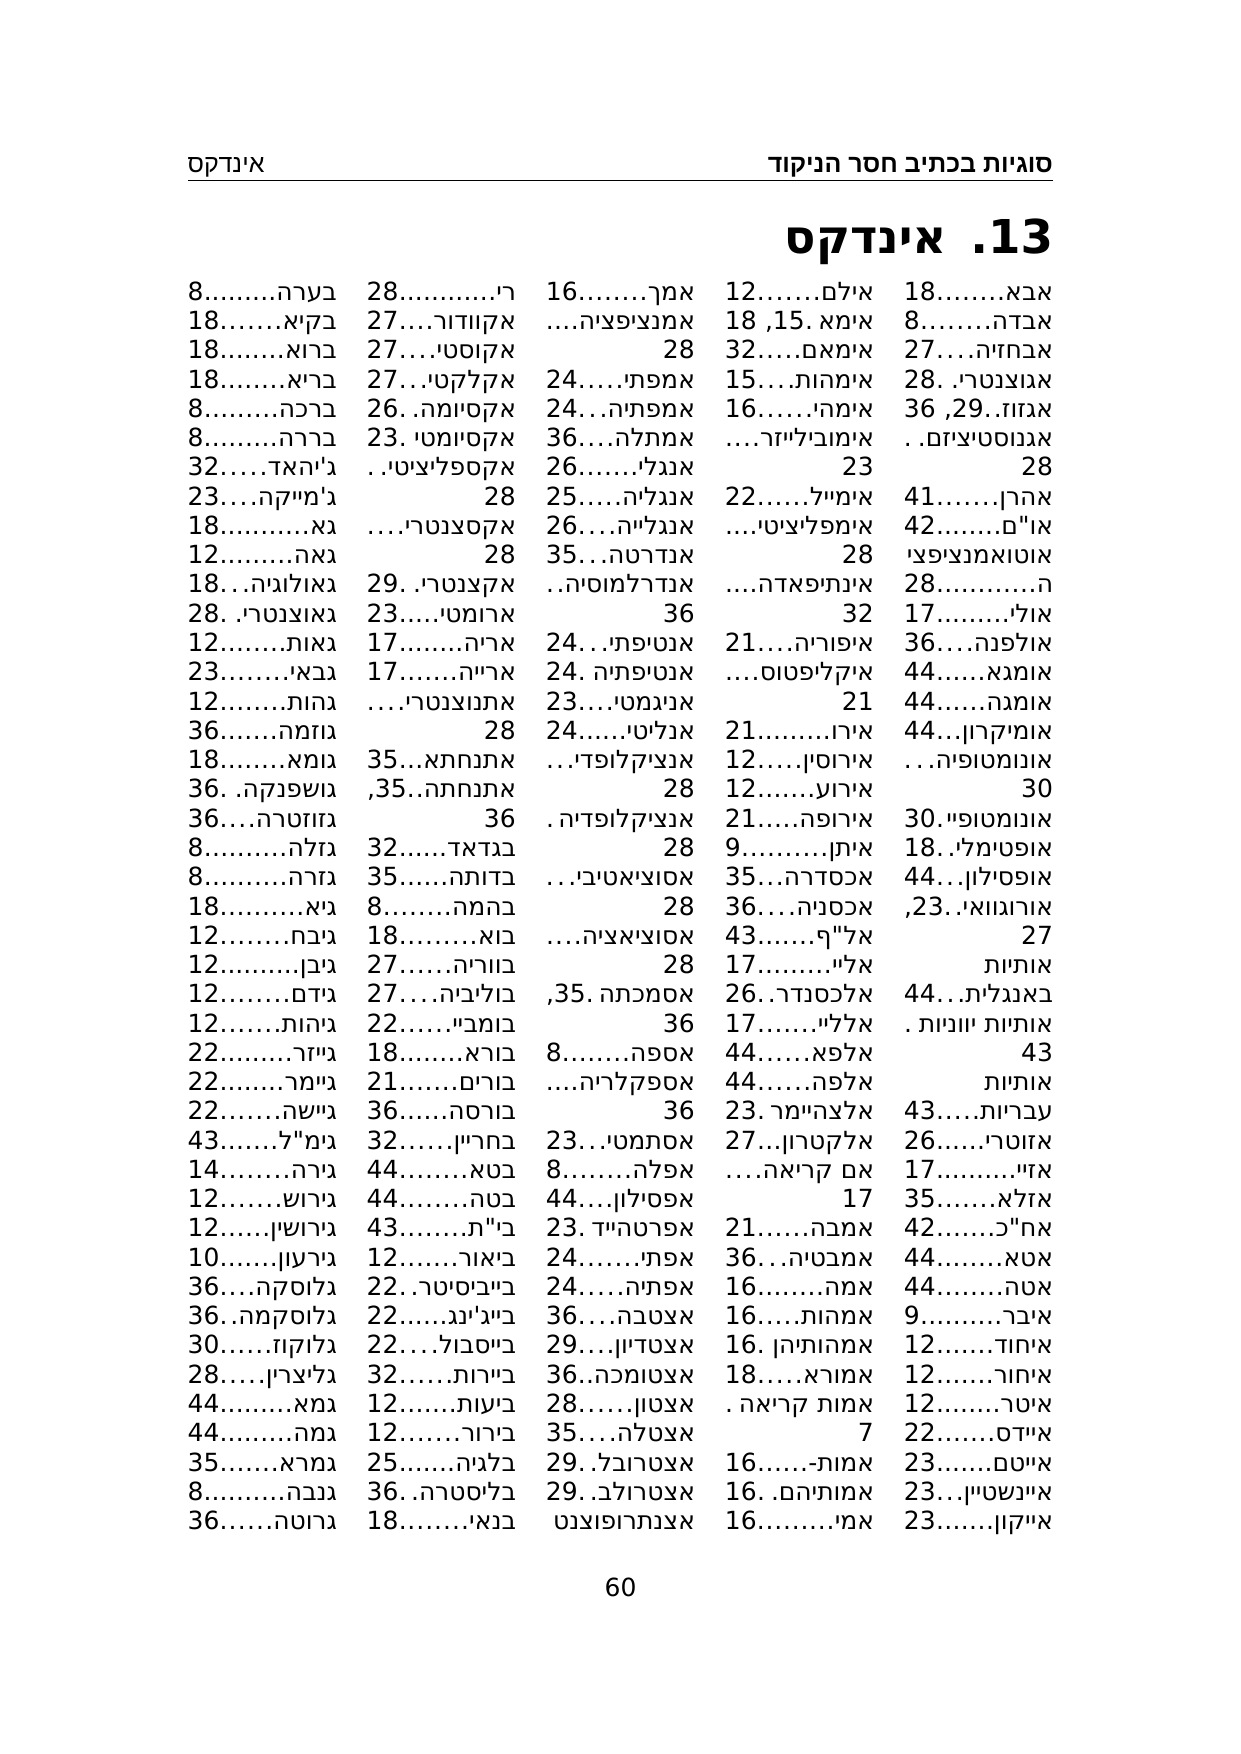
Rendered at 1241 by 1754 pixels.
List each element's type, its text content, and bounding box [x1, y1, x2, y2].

text אולפנה 36 [904, 628, 1053, 657]
text איבר 9 [904, 1301, 1053, 1331]
text איפוריה 21 [725, 628, 874, 657]
text אלקטרון 27 [725, 1126, 874, 1155]
text בייג'ינג 22 [367, 1301, 516, 1331]
text אונומטופיה 30 [904, 745, 1053, 804]
text בדותה 35 [367, 862, 516, 892]
text אבחזיה 27 [904, 336, 1053, 365]
text אסמכתה 35, 36 [546, 979, 695, 1038]
text גמרא 35 [187, 1448, 337, 1477]
text בערה 8 [187, 277, 337, 306]
text אנגליה 25 [546, 482, 695, 511]
text אירופה 21 [725, 804, 874, 833]
text גיימר 22 [187, 1067, 337, 1097]
text בטה 44 [367, 1184, 516, 1214]
text גמא 44 [187, 1389, 337, 1418]
text אנציקלופדיה 28 [546, 804, 695, 862]
text ביעות 12 [367, 1389, 516, 1418]
text איחוד 12 [904, 1331, 1053, 1360]
text גזוזטרה 36 [187, 804, 337, 833]
text אקוודור 27 [367, 306, 516, 336]
text בררה 8 [187, 423, 337, 453]
text אילם 12 [725, 277, 874, 306]
text אגוצנטרי 28 [904, 365, 1053, 394]
text בנאי 18 [367, 1506, 516, 1536]
text אופטימלי 18 [904, 833, 1053, 862]
text ג'מייקה 23 [187, 482, 337, 511]
text אימאם 32 [725, 336, 874, 365]
text אולי 17 [904, 599, 1053, 628]
text אפתי 24 [546, 1243, 695, 1272]
text בליסטרה 36 [367, 1477, 516, 1506]
text ברכה 8 [187, 394, 337, 423]
text אצטומכה 36 [546, 1360, 695, 1389]
text אצטרולב 29 [546, 1477, 695, 1506]
text אנטיפתיה 24 [546, 657, 695, 687]
text ביאור 12 [367, 1243, 516, 1272]
text אמהות 16 [725, 1301, 874, 1331]
text בי"ת 43 [367, 1214, 516, 1243]
text אימפליציטי 28 [725, 511, 874, 570]
text בחריין 32 [367, 1126, 516, 1155]
text אנטיפתי 24 [546, 628, 695, 657]
text גרוטה 36 [187, 1506, 337, 1536]
text אימייל 22 [725, 482, 874, 511]
text גיבח 12 [187, 921, 337, 950]
text אייקון 23 [904, 1506, 1053, 1536]
text אל"ף 43 [725, 921, 874, 950]
text גיהות 12 [187, 1009, 337, 1038]
text איידס 22 [904, 1418, 1053, 1448]
text גליצרין 28 [187, 1360, 337, 1389]
text גלוקוז 30 [187, 1331, 337, 1360]
subtitle אינדקס [187, 210, 1053, 264]
text אכסניה 36 [725, 892, 874, 921]
text גהות 12 [187, 687, 337, 716]
text אייטם 23 [904, 1448, 1053, 1477]
text גוזמה 36 [187, 716, 337, 745]
text אמך 16 [546, 277, 695, 306]
text אירוע 12 [725, 774, 874, 804]
text אצטרובל 29 [546, 1448, 695, 1477]
text אליי 17 [725, 950, 874, 979]
text אניגמטי 23 [546, 687, 695, 716]
text אלצהיימר 23 [725, 1097, 874, 1126]
text אותיות יווניות 43 [904, 1009, 1053, 1067]
text אספקלריה 36 [546, 1067, 695, 1126]
text אותיות עבריות 43 [904, 1067, 1053, 1126]
text איטר 12 [904, 1389, 1053, 1418]
text אמהותיהן 16 [725, 1331, 874, 1360]
text בומביי 22 [367, 1009, 516, 1038]
text גירעון 10 [187, 1243, 337, 1272]
text גידם 12 [187, 979, 337, 1009]
text אלכסנדר 26 [725, 979, 874, 1009]
text אצטון 28 [546, 1389, 695, 1418]
text בורא 18 [367, 1038, 516, 1067]
text אורוגוואי 23, 27 [904, 892, 1053, 950]
text אמות קריאה 7 [725, 1389, 874, 1448]
text גושפנקה 36 [187, 774, 337, 804]
text אח"כ 42 [904, 1214, 1053, 1243]
text בייביסיטר 22 [367, 1272, 516, 1301]
text אזיי 17 [904, 1155, 1053, 1184]
text אבדה 8 [904, 306, 1053, 336]
text איינשטיין 23 [904, 1477, 1053, 1506]
text גירושין 12 [187, 1214, 337, 1243]
text בווריה 27 [367, 950, 516, 979]
text אתנוצנטרי 28 [367, 687, 516, 745]
text בורים 21 [367, 1067, 516, 1097]
text אקצנטרי 29 [367, 570, 516, 599]
text אמבה 21 [725, 1214, 874, 1243]
text אסוציאטיבי 28 [546, 862, 695, 921]
text בקיא 18 [187, 306, 337, 336]
text גזלה 8 [187, 833, 337, 862]
text בלגיה 25 [367, 1448, 516, 1477]
text ג'יהאד 32 [187, 453, 337, 482]
text ארומטי 23 [367, 599, 516, 628]
text גלוסקמה 36 [187, 1301, 337, 1331]
text אסתמטי 23 [546, 1126, 695, 1155]
text איחור 12 [904, 1360, 1053, 1389]
text אונומטופיי 30 [904, 804, 1053, 833]
text אטה 44 [904, 1272, 1053, 1301]
text אמי 16 [725, 1506, 874, 1536]
text אנדרטה 35 [546, 540, 695, 570]
text אמנציפציה 28 [546, 306, 695, 365]
text אתנחתא 35 [367, 745, 516, 774]
text אמה 16 [725, 1272, 874, 1301]
text איקליפטוס 21 [725, 657, 874, 716]
text אמפתי 24 [546, 365, 695, 394]
text אופסילון 44 [904, 862, 1053, 892]
text בורסה 36 [367, 1097, 516, 1126]
text בוא 18 [367, 921, 516, 950]
text גימ"ל 43 [187, 1126, 337, 1155]
text אזלא 35 [904, 1184, 1053, 1214]
text אגזוז 29, 36 [904, 394, 1053, 423]
text גלוסקה 36 [187, 1272, 337, 1301]
text אצנתרופוצנטרי 28 [367, 277, 516, 306]
text אירו 21 [725, 716, 874, 745]
text אקסיומה 26 [367, 394, 516, 423]
text אלפא 44 [725, 1038, 874, 1067]
text גומא 18 [187, 745, 337, 774]
text איתן 9 [725, 833, 874, 862]
text אהרן 41 [904, 482, 1053, 511]
text אבא 18 [904, 277, 1053, 306]
text בריא 18 [187, 365, 337, 394]
text אימא 15, 18 [725, 306, 874, 336]
text אתנחתה 35, 36 [367, 774, 516, 833]
text אקוסטי 27 [367, 336, 516, 365]
text אנציקלופדי 28 [546, 745, 695, 804]
text אנליטי 24 [546, 716, 695, 745]
text גירוש 12 [187, 1184, 337, 1214]
text אלליי 17 [725, 1009, 874, 1038]
text אמבטיה 36 [725, 1243, 874, 1272]
text גאולוגיה 18 [187, 570, 337, 599]
text אמותיהם 16 [725, 1477, 874, 1506]
text ברוא 18 [187, 336, 337, 365]
text אפסילון 44 [546, 1184, 695, 1214]
text אלפה 44 [725, 1067, 874, 1097]
text אמפתיה 24 [546, 394, 695, 423]
text אירוסין 12 [725, 745, 874, 774]
text אומגה 44 [904, 687, 1053, 716]
text אכסדרה 35 [725, 862, 874, 892]
text גירה 14 [187, 1155, 337, 1184]
text אומיקרון 44 [904, 716, 1053, 745]
text אגנוסטיציזם 28 [904, 423, 1053, 482]
text אפרטהייד 23 [546, 1214, 695, 1243]
text גיבן 12 [187, 950, 337, 979]
text אספה 8 [546, 1038, 695, 1067]
text אקסיומטי 23 [367, 423, 516, 453]
text גמה 44 [187, 1418, 337, 1448]
text גא 18 [187, 511, 337, 540]
text בטא 44 [367, 1155, 516, 1184]
text אימהי 16 [725, 394, 874, 423]
text אטא 44 [904, 1243, 1053, 1272]
text בוליביה 27 [367, 979, 516, 1009]
text אימהות 15 [725, 365, 874, 394]
text אקספליציטי 28 [367, 453, 516, 511]
text אזוטרי 26 [904, 1126, 1053, 1155]
text בגדאד 32 [367, 833, 516, 862]
text בהמה 8 [367, 892, 516, 921]
text אנדרלמוסיה 36 [546, 570, 695, 628]
text אוטואמנציפציה 28 [904, 540, 1053, 599]
text אותיות באנגלית 44 [904, 950, 1053, 1009]
text גנבה 8 [187, 1477, 337, 1506]
text ארייה 17 [367, 657, 516, 687]
text בירור 12 [367, 1418, 516, 1448]
text בייסבול 22 [367, 1331, 516, 1360]
text אם קריאה 17 [725, 1155, 874, 1214]
text אקלקטי 27 [367, 365, 516, 394]
text אומגא 44 [904, 657, 1053, 687]
text או"ם 42 [904, 511, 1053, 540]
text גזרה 8 [187, 862, 337, 892]
text אנגלי 26 [546, 453, 695, 482]
text אצנתרופוצנטרי 28 [546, 1506, 695, 1536]
text אפתיה 24 [546, 1272, 695, 1301]
text גיא 18 [187, 892, 337, 921]
text אמתלה 36 [546, 423, 695, 453]
text אינתיפאדה 32 [725, 570, 874, 628]
text אמורא 18 [725, 1360, 874, 1389]
text אסוציאציה 28 [546, 921, 695, 979]
text אקסצנטרי 28 [367, 511, 516, 570]
text גאה 12 [187, 540, 337, 570]
text אצטדיון 29 [546, 1331, 695, 1360]
text גאוצנטרי 28 [187, 599, 337, 628]
text אריה 17 [367, 628, 516, 657]
text אצטבה 36 [546, 1301, 695, 1331]
text אצטלה 35 [546, 1418, 695, 1448]
text גבאי 23 [187, 657, 337, 687]
text אנגלייה 26 [546, 511, 695, 540]
text גיישה 22 [187, 1097, 337, 1126]
text ביירות 32 [367, 1360, 516, 1389]
text אפלה 8 [546, 1155, 695, 1184]
text גאות 12 [187, 628, 337, 657]
text אימובילייזר 23 [725, 423, 874, 482]
text גייזר 22 [187, 1038, 337, 1067]
text אמות- 16 [725, 1448, 874, 1477]
